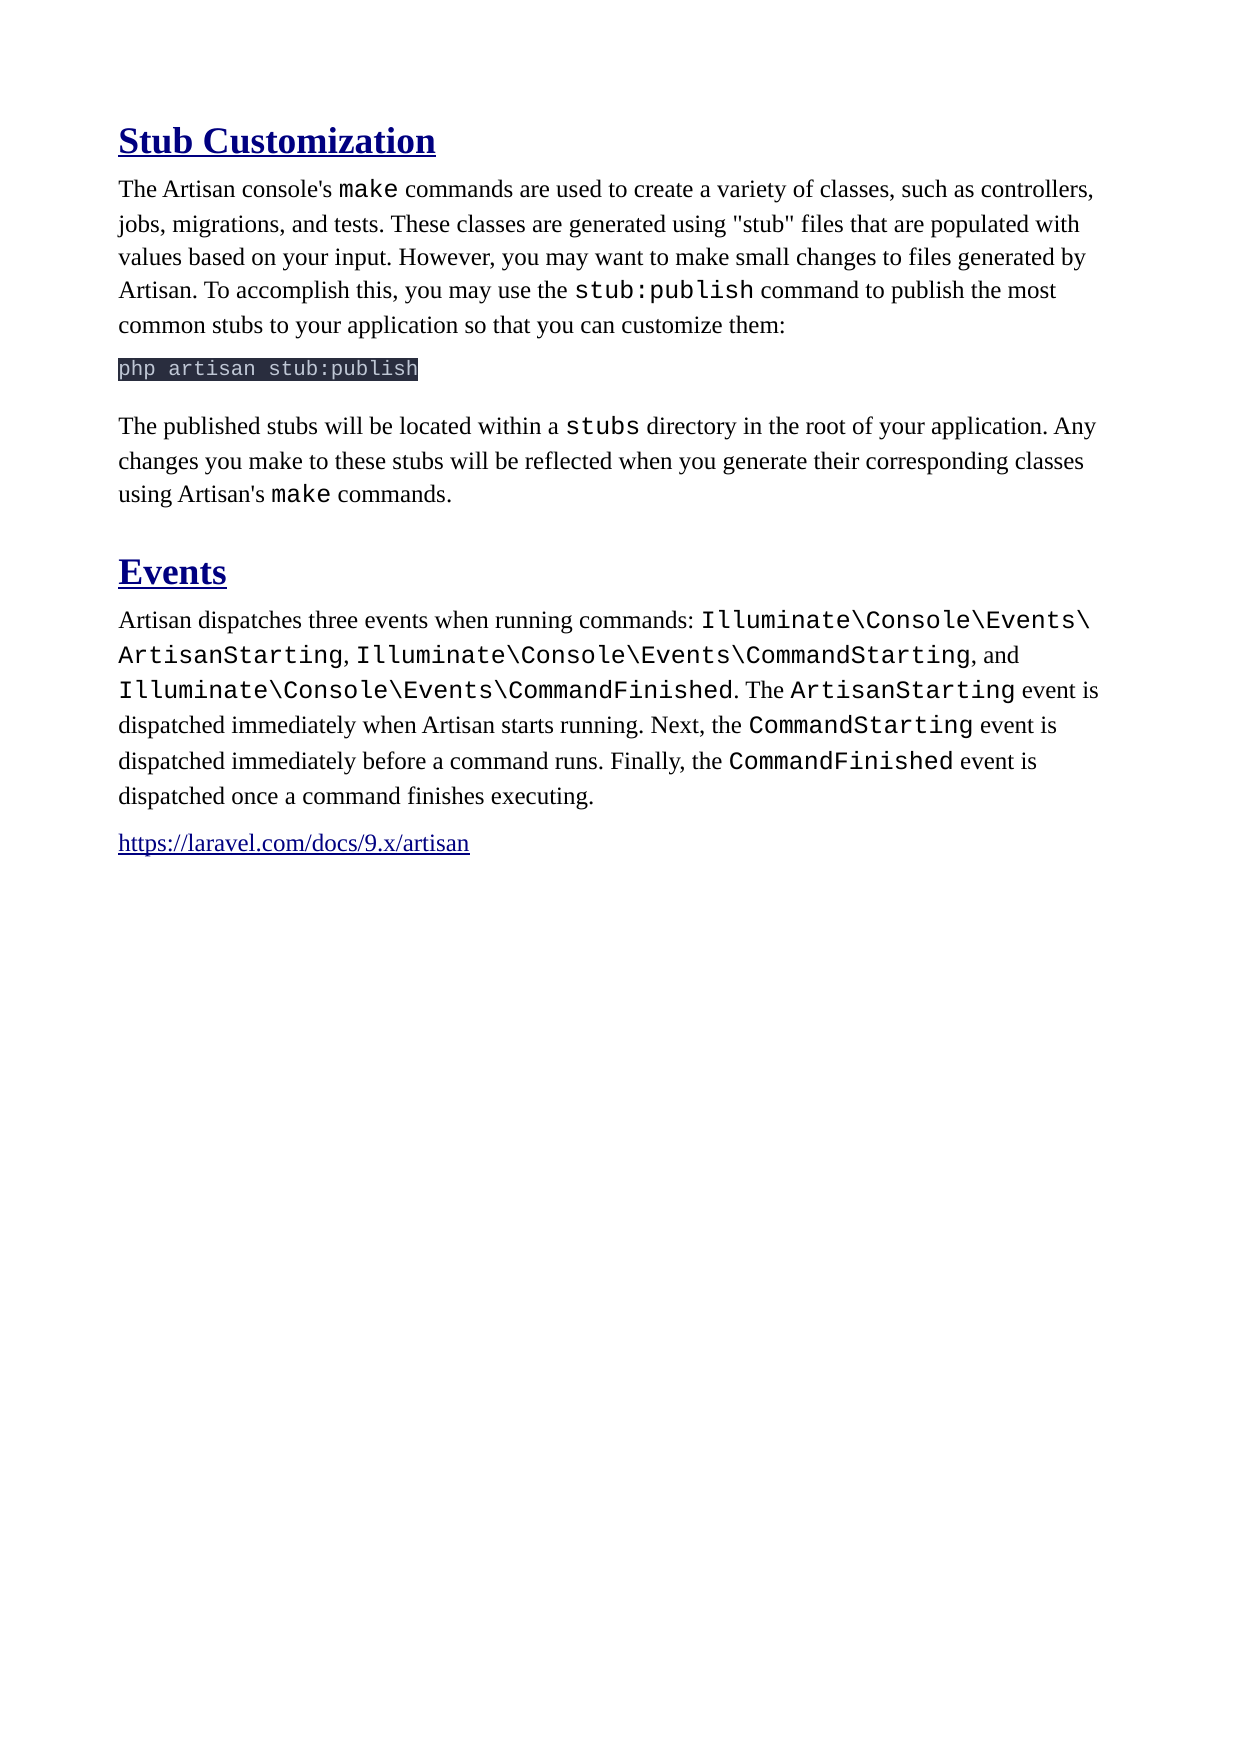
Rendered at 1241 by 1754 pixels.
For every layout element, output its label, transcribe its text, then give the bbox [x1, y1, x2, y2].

text The published stubs will be located within a stubs directory in the root of your application. Any changes you make to these stubs will be reflected when you generate their corresponding classes using Artisan's make commands. [118, 411, 1122, 510]
text php artisan stub:publish [118, 358, 1122, 381]
subtitle Events [118, 550, 1122, 593]
text The Artisan console's make commands are used to create a variety of classes, such as controllers, jobs, migrations, and tests. These classes are generated using "stub" files that are populated with values based on your input. However, you may want to make small changes to files generated by Artisan. To accomplish this, you may use the stub:publish command to publish the most common stubs to your application so that you can customize them: [118, 174, 1122, 339]
subtitle Stub Customization [118, 118, 1122, 161]
text Artisan dispatches three events when running commands: Illuminate\Console\Events\ArtisanStarting, Illuminate\Console\Events\CommandStarting, and Illuminate\Console\Events\CommandFinished. The ArtisanStarting event is dispatched immediately when Artisan starts running. Next, the CommandStarting event is dispatched immediately before a command runs. Finally, the CommandFinished event is dispatched once a command finishes executing. [118, 605, 1122, 809]
text https://laravel.com/docs/9.x/artisan [118, 828, 1122, 857]
